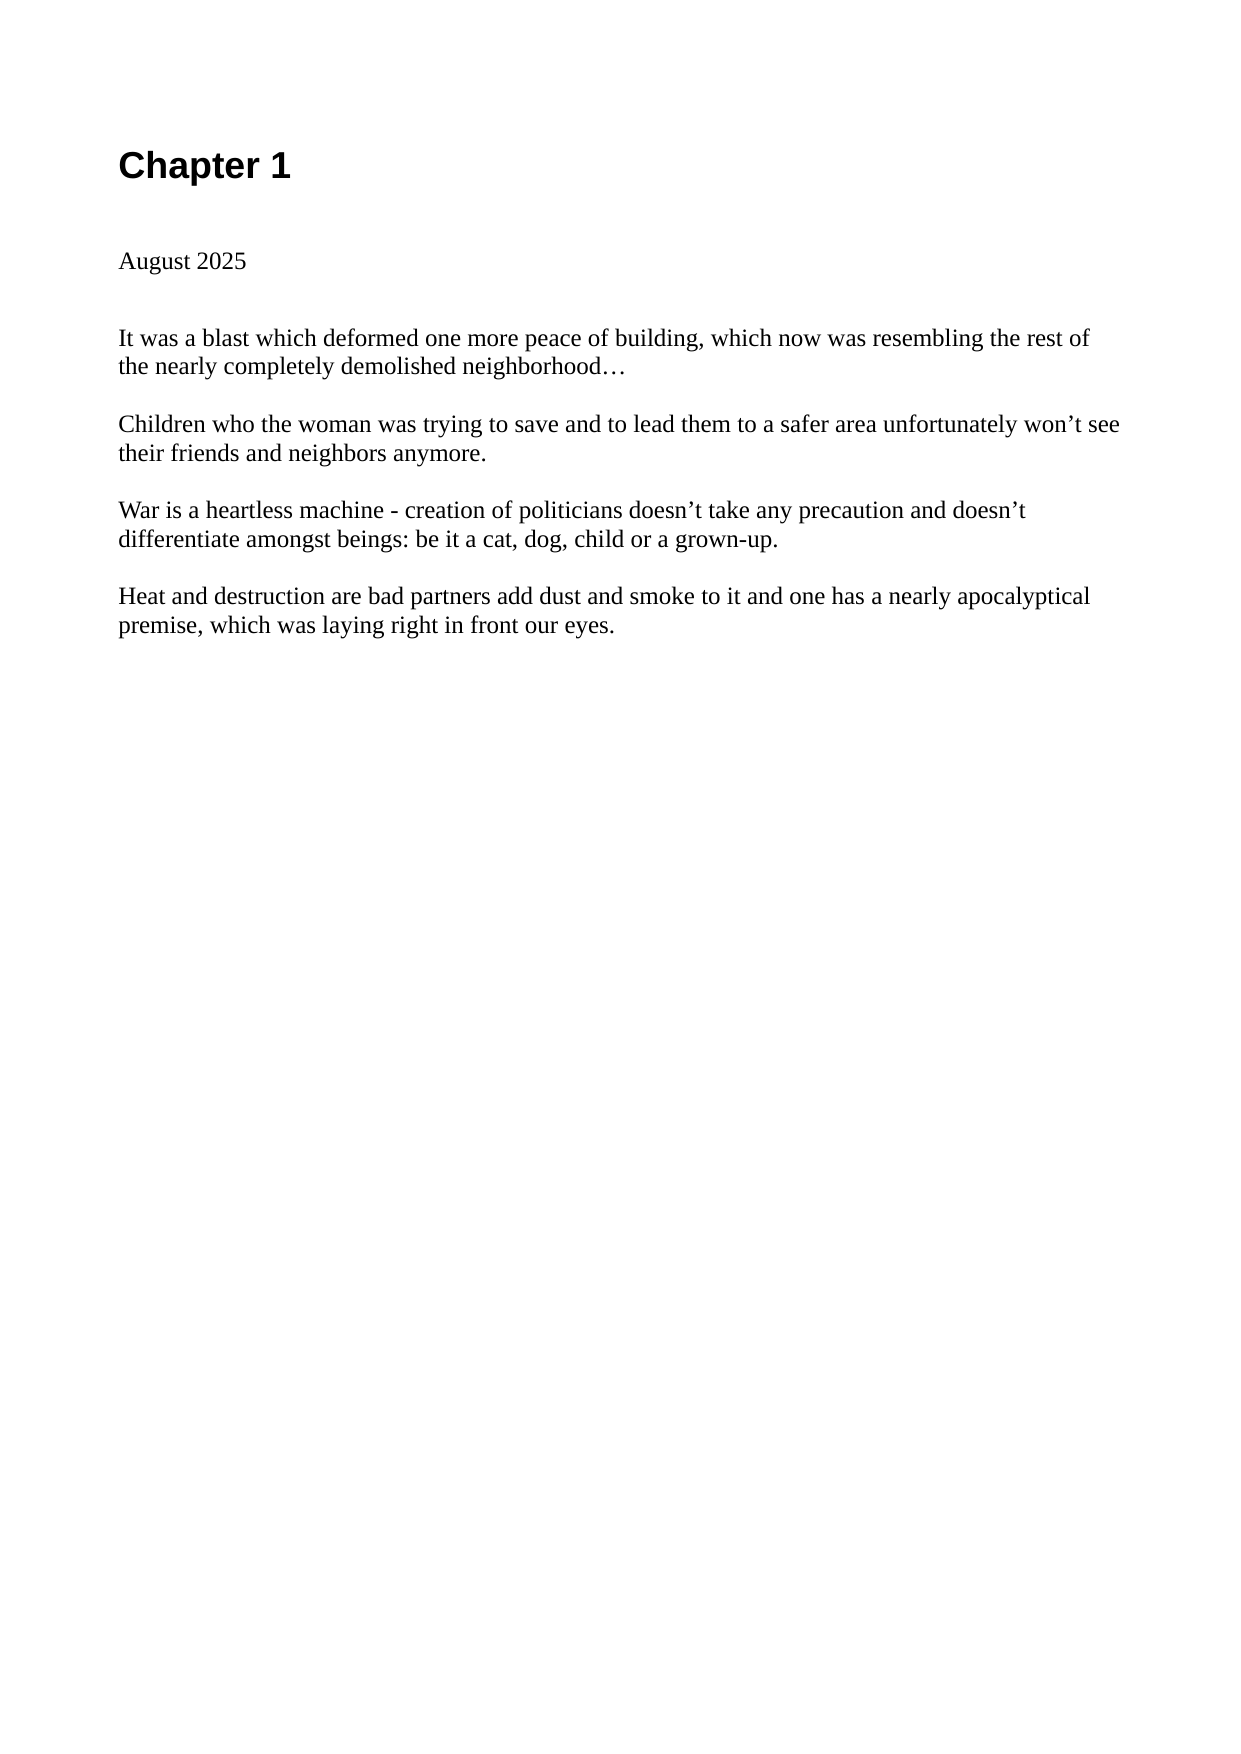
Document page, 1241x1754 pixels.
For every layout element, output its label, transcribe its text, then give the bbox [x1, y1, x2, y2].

text August 2025 [118, 246, 1122, 275]
text It was a blast which deformed one more peace of building, which now was resembling the rest of the nearly completely demolished neighborhood… [118, 323, 1122, 380]
subtitle Chapter 1 [118, 143, 1122, 186]
text War is a heartless machine - creation of politicians doesn’t take any precaution and doesn’t differentiate amongst beings: be it a cat, dog, child or a grown-up. [118, 495, 1122, 553]
text Heat and destruction are bad partners add dust and smoke to it and one has a nearly apocalyptical premise, which was laying right in front our eyes. [118, 581, 1122, 639]
text Children who the woman was trying to save and to lead them to a safer area unfortunately won’t see their friends and neighbors anymore. [118, 409, 1122, 466]
